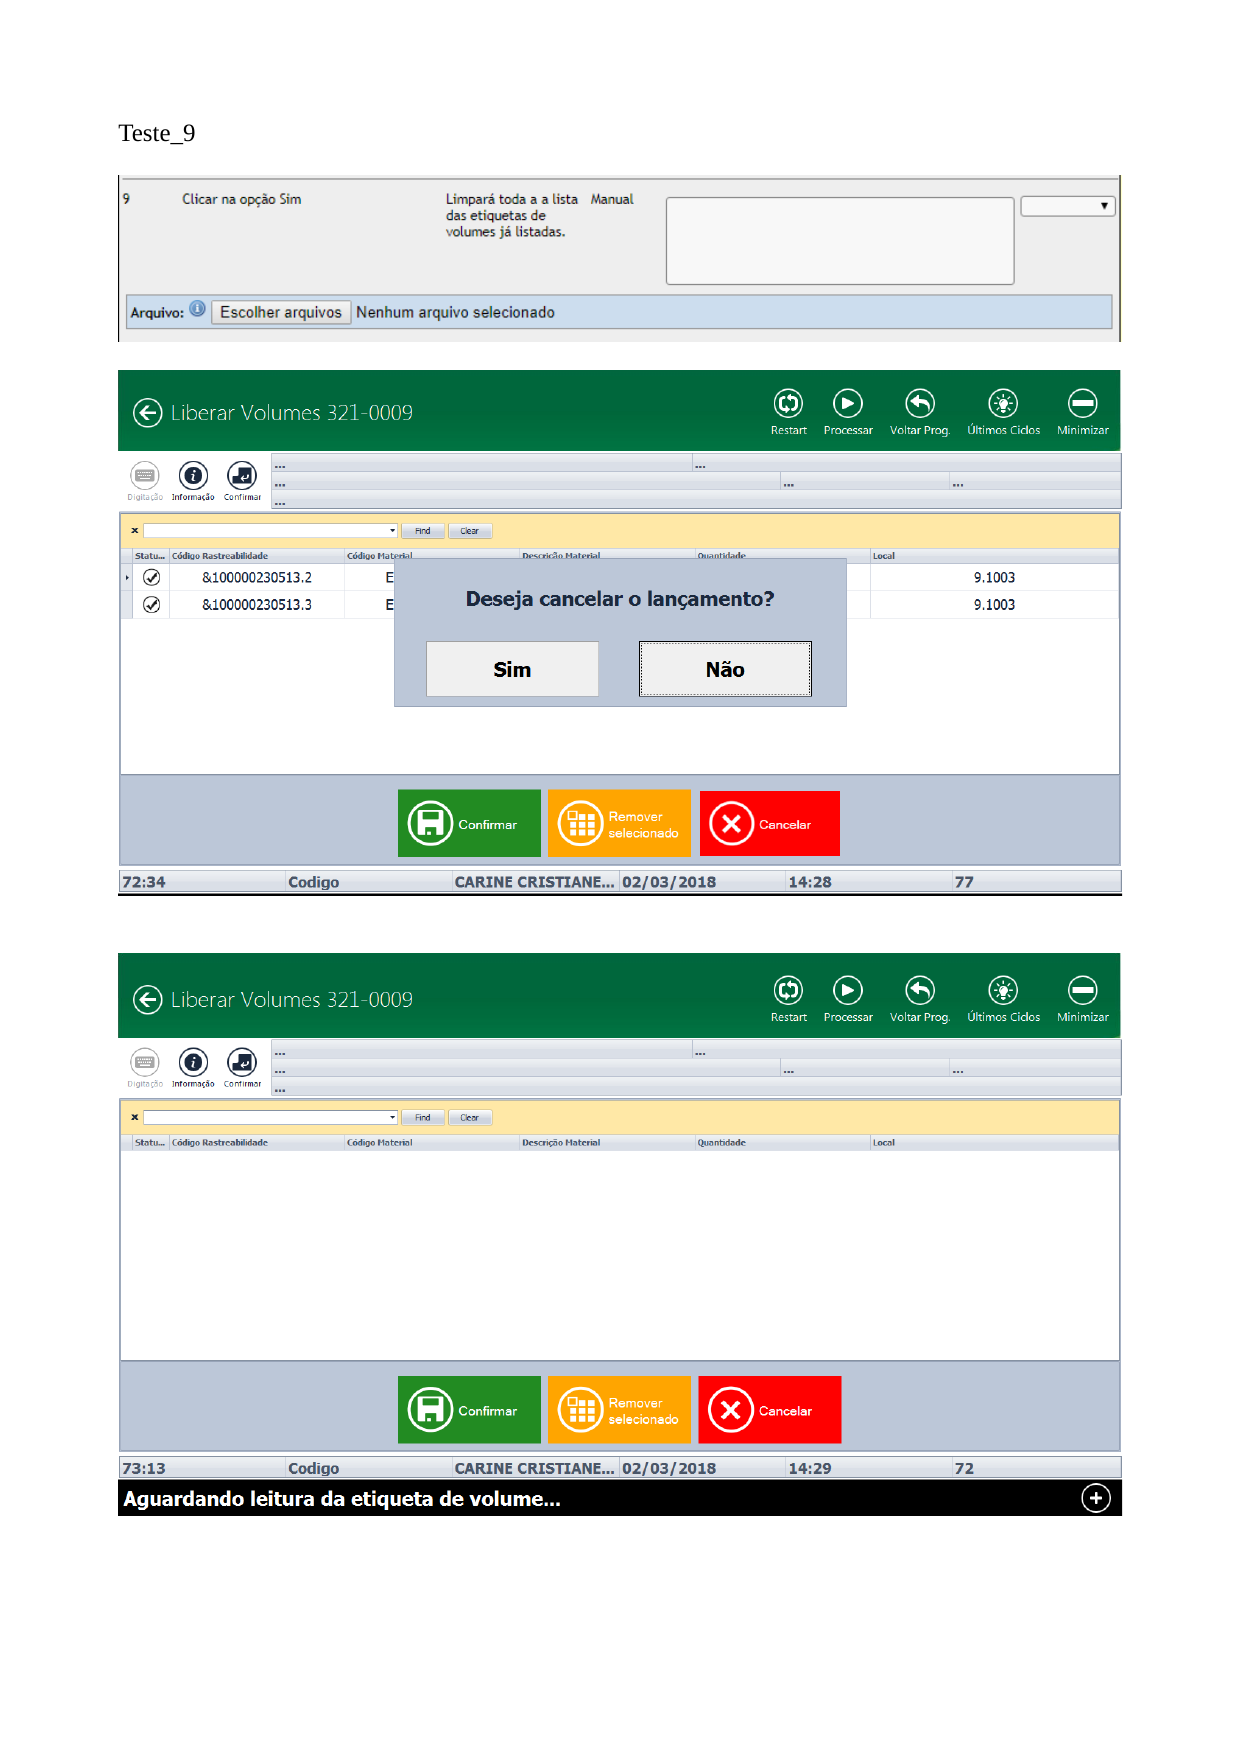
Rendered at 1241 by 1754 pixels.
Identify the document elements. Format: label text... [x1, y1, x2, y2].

picture [118, 175, 1123, 342]
picture [118, 953, 1123, 1516]
text Teste_9 [118, 118, 1122, 147]
picture [118, 370, 1123, 896]
